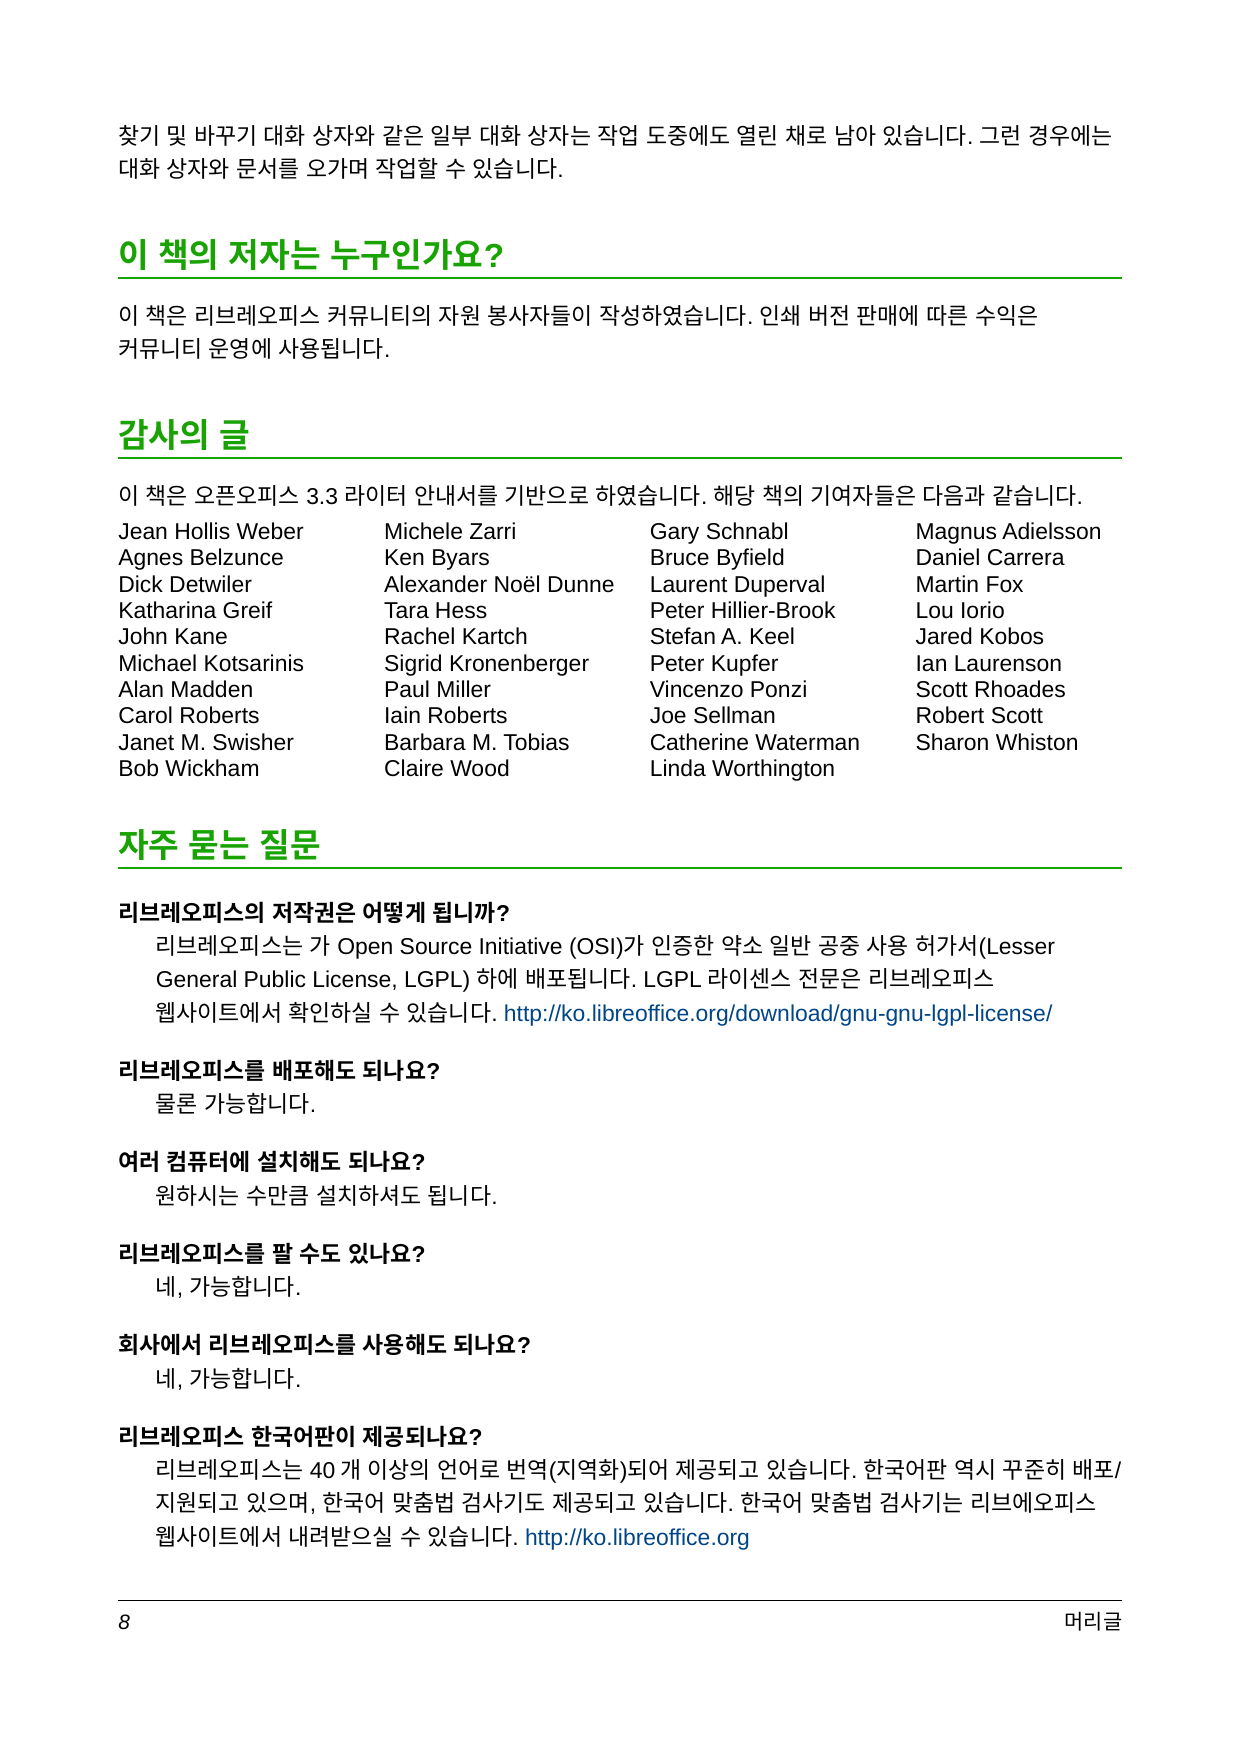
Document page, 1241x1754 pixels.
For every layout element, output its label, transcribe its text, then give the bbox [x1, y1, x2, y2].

text 네, 가능합니다. [156, 1269, 1122, 1302]
text Jean Hollis Weber Michele Zarri Gary Schnabl Magnus Adielsson Agnes Belzunce Ken Byars Bruce Byfield Daniel Carrera Dick Detwiler Alexander Noël Dunne Laurent Duperval Martin Fox Katharina Greif Tara Hess Peter Hillier-Brook Lou Iorio John Kane Rachel Kartch Stefan A. Keel Jared Kobos Michael Kotsarinis Sigrid Kronenberger Peter Kupfer Ian Laurenson Alan Madden Paul Miller Vincenzo Ponzi Scott Rhoades Carol Roberts Iain Roberts Joe Sellman Robert Scott Janet M. Swisher Barbara M. Tobias Catherine Waterman Sharon Whiston Bob Wickham Claire Wood Linda Worthington [118, 518, 1122, 781]
subtitle 자주 묻는 질문 [118, 819, 1122, 867]
text 리브레오피스는 40개 이상의 언어로 번역(지역화)되어 제공되고 있습니다. 한국어판 역시 꾸준히 배포/지원되고 있으며, 한국어 맞춤법 검사기도 제공되고 있습니다. 한국어 맞춤법 검사기는 리브에오피스 웹사이트에서 내려받으실 수 있습니다. http://ko.libreoffice.org [156, 1452, 1122, 1552]
subtitle 이 책의 저자는 누구인가요? [118, 229, 1122, 277]
text 이 책은 리브레오피스 커뮤니티의 자원 봉사자들이 작성하였습니다. 인쇄 버전 판매에 따른 수익은 커뮤니티 운영에 사용됩니다. [118, 298, 1122, 364]
text 리브레오피스를 배포해도 되나요? [118, 1053, 1122, 1086]
text 네, 가능합니다. [156, 1360, 1122, 1394]
text 회사에서 리브레오피스를 사용해도 되나요? [118, 1327, 1122, 1360]
text 원하시는 수만큼 설치하셔도 됩니다. [156, 1177, 1122, 1211]
text 찾기 및 바꾸기 대화 상자와 같은 일부 대화 상자는 작업 도중에도 열린 채로 남아 있습니다. 그런 경우에는 대화 상자와 문서를 오가며 작업할 수 있습니다. [118, 118, 1122, 184]
text 리브레오피스를 팔 수도 있나요? [118, 1236, 1122, 1269]
text 물론 가능합니다. [156, 1086, 1122, 1119]
text 리브레오피스 한국어판이 제공되나요? [118, 1419, 1122, 1452]
text 리브레오피스는 가 Open Source Initiative (OSI)가 인증한 약소 일반 공중 사용 허가서(Lesser General Public License, LGPL) 하에 배포됩니다. LGPL 라이센스 전문은 리브레오피스 웹사이트에서 확인하실 수 있습니다. http://ko.libreoffice.org/download/gnu-gnu-lgpl-license/ [156, 928, 1122, 1028]
text 리브레오피스의 저작권은 어떻게 됩니까? [118, 895, 1122, 928]
subtitle 감사의 글 [118, 409, 1122, 457]
text 여러 컴퓨터에 설치해도 되나요? [118, 1144, 1122, 1177]
list 이 책은 오픈오피스 3.3 라이터 안내서를 기반으로 하였습니다. 해당 책의 기여자들은 다음과 같습니다. [118, 478, 1122, 511]
